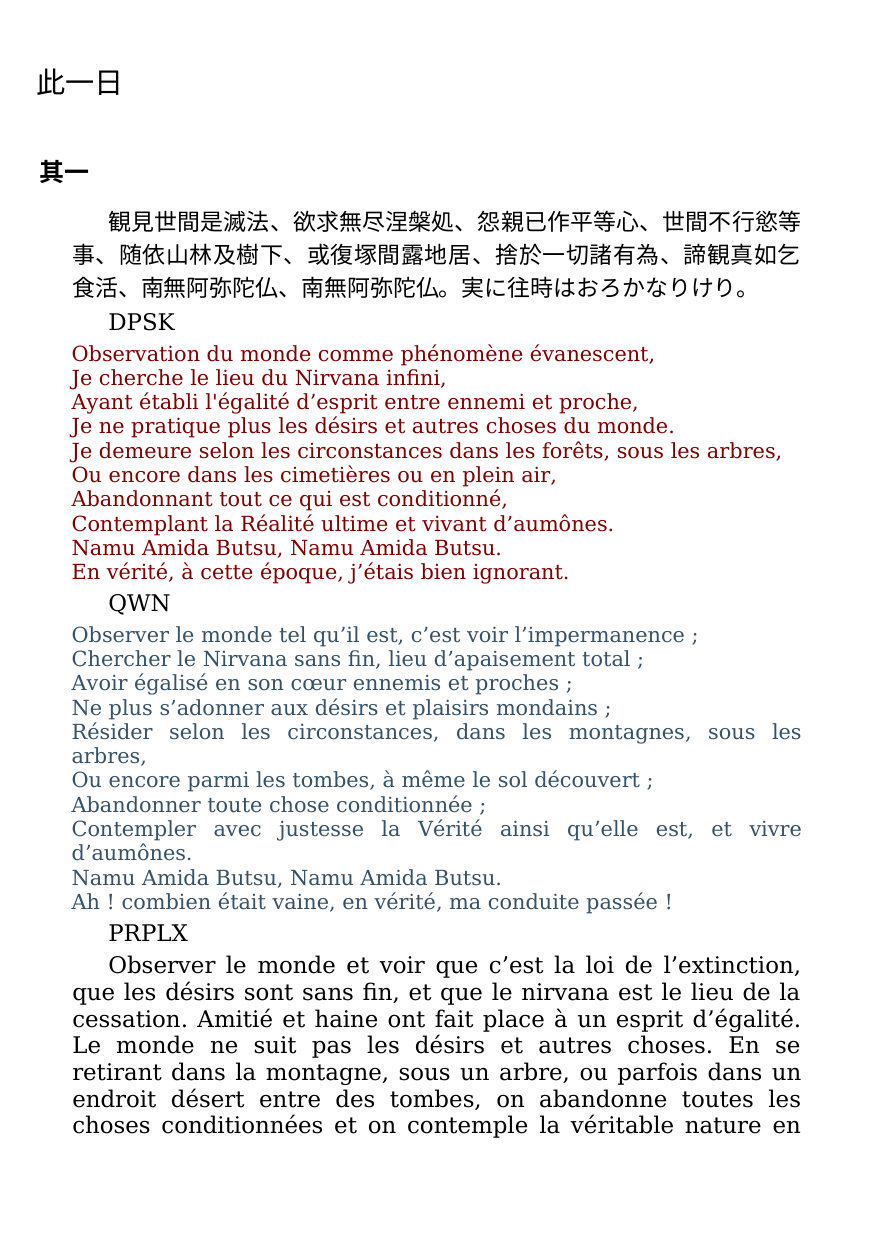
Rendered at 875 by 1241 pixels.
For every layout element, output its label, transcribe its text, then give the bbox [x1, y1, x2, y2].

text Ou encore parmi les tombes, à même le sol découvert ; [71, 768, 803, 793]
text Abandonner toute chose conditionnée ; [71, 793, 803, 817]
text Je demeure selon les circonstances dans les forêts, sous les arbres, [71, 439, 803, 463]
text Abandonnant tout ce qui est conditionné, [71, 487, 803, 512]
text Observation du monde comme phénomène évanescent, [71, 342, 803, 366]
text DPSK [72, 309, 802, 336]
text Ah ! combien était vaine, en vérité, ma conduite passée ! [71, 890, 803, 914]
text Ne plus s’adonner aux désirs et plaisirs mondains ; [71, 696, 803, 720]
text Contempler avec justesse la Vérité ainsi qu’elle est, et vivre d’aumônes. [71, 817, 803, 866]
text PRPLX [72, 920, 802, 947]
text Observer le monde et voir que c’est la loi de l’extinction, que les désirs sont sans fin, et que le nirvana est le lieu de la cessation. Amitié et haine ont fait place à un esprit d’égalité. Le monde ne suit pas les désirs et autres choses. En se retirant dans la montagne, sous un arbre, ou parfois dans un endroit désert entre des tombes, on abandonne toutes les choses conditionnées et on contemple la véritable nature en [72, 953, 802, 1139]
text Chercher le Nirvana sans fin, lieu d’apaisement total ; [71, 647, 803, 671]
subtitle 此一日 [36, 60, 838, 102]
text Ayant établi l'égalité d’esprit entre ennemi et proche, [71, 390, 803, 414]
text Avoir égalisé en son cœur ennemis et proches ; [71, 671, 803, 696]
text Namu Amida Butsu, Namu Amida Butsu. [71, 536, 803, 560]
text Résider selon les circonstances, dans les montagnes, sous les arbres, [71, 720, 803, 768]
text Namu Amida Butsu, Namu Amida Butsu. [71, 866, 803, 890]
subtitle 其一 [36, 149, 838, 192]
text Ou encore dans les cimetières ou en plein air, [71, 463, 803, 487]
text QWN [72, 590, 802, 617]
text En vérité, à cette époque, j’étais bien ignorant. [71, 560, 803, 584]
text Je cherche le lieu du Nirvana infini, [71, 366, 803, 390]
text Je ne pratique plus les désirs et autres choses du monde. [71, 414, 803, 439]
text 観見世間是滅法、欲求無尽涅槃処、怨親已作平等心、世間不行慾等事、随依山林及樹下、或復塚間露地居、捨於一切諸有為、諦観真如乞食活、南無阿弥陀仏、南無阿弥陀仏。実に往時はおろかなりけり。 [72, 203, 802, 303]
text Observer le monde tel qu’il est, c’est voir l’impermanence ; [71, 623, 803, 647]
text Contemplant la Réalité ultime et vivant d’aumônes. [71, 512, 803, 536]
